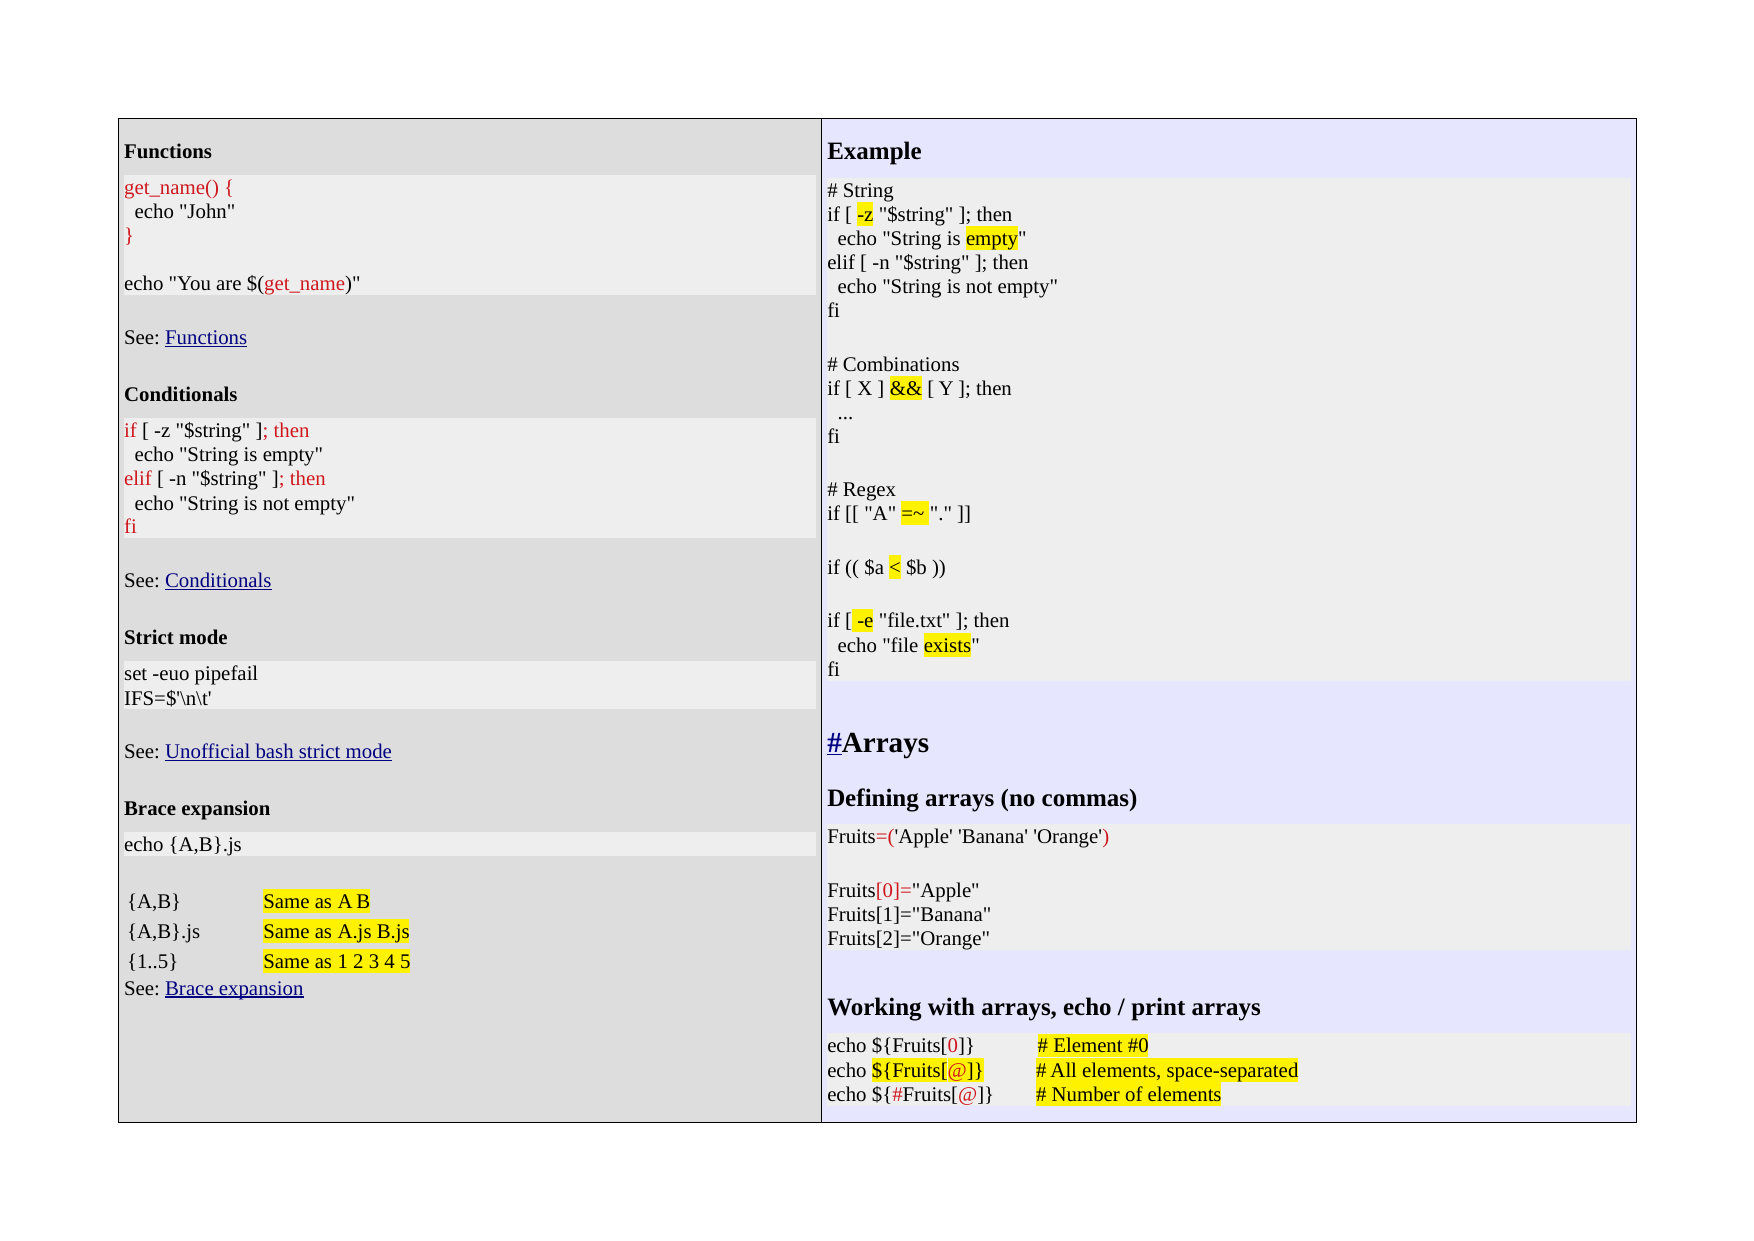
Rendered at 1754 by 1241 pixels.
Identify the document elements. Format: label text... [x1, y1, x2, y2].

table_cell Same as A.js B.js [260, 916, 505, 946]
table_header {A,B} [124, 886, 260, 916]
table_header Functions get_name() { echo "John" } echo "You are $(get_name)" See: Functions Conditionals if [ -z "$string" ]; then echo "String is empty" elif [ -n "$string" ]; then echo "String is not empty" fi See: Conditionals Strict mode set -euo pipefail IFS=$'\n\t' See: Unofficial bash strict mode Brace expansion echo {A,B}.js See: Brace expansion [119, 119, 821, 1122]
table_cell {1..5} [124, 946, 260, 976]
table_header Same as A B [260, 886, 505, 916]
table_header Example # String if [ -z "$string" ]; then echo "String is empty" elif [ -n "$string" ]; then echo "String is not empty" fi # Combinations if [ X ] && [ Y ]; then ... fi # Regex if [[ "A" =~ "." ]] if (( $a < $b )) if [ -e "file.txt" ]; then echo "file exists" fi #Arrays Defining arrays (no commas) Fruits=('Apple' 'Banana' 'Orange') Fruits[0]="Apple" Fruits[1]="Banana" Fruits[2]="Orange" Working with arrays, echo / print arrays echo ${Fruits[0]} # Element #0 echo ${Fruits[@]} # All elements, space-separated echo ${#Fruits[@]} # Number of elements [822, 119, 1636, 1122]
table_cell Same as 1 2 3 4 5 [260, 946, 505, 976]
table_cell {A,B}.js [124, 916, 260, 946]
